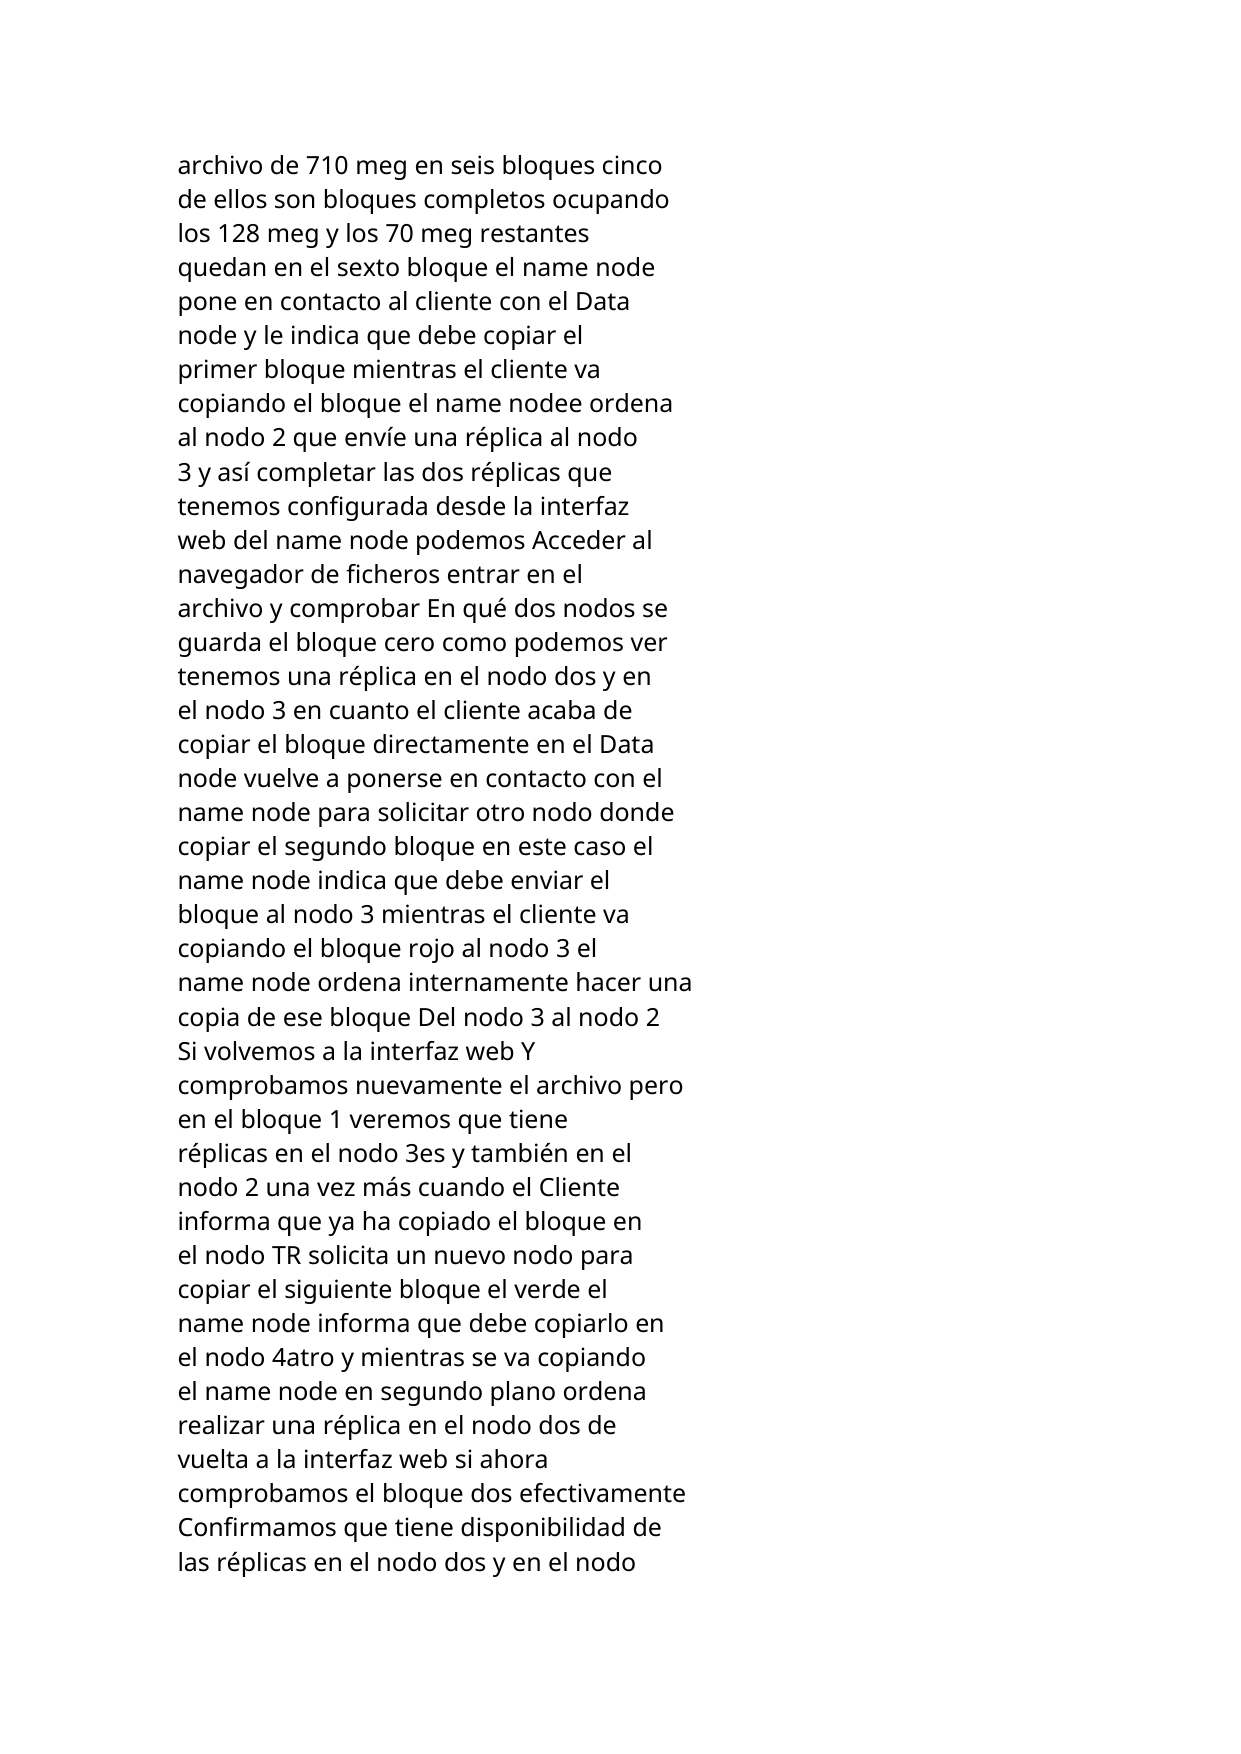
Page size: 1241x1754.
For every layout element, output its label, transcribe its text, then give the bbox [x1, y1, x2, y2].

text copiar el siguiente bloque el verde el [177, 1272, 1063, 1306]
text name node indica que debe enviar el [177, 863, 1063, 897]
text realizar una réplica en el nodo dos de [177, 1408, 1063, 1442]
text el nodo 4atro y mientras se va copiando [177, 1340, 1063, 1374]
text archivo y comprobar En qué dos nodos se [177, 590, 1063, 624]
text copia de ese bloque Del nodo 3 al nodo 2 [177, 999, 1063, 1033]
text bloque al nodo 3 mientras el cliente va [177, 897, 1063, 931]
text réplicas en el nodo 3es y también en el [177, 1135, 1063, 1169]
text copiar el bloque directamente en el Data [177, 727, 1063, 761]
text archivo de 710 meg en seis bloques cinco [177, 148, 1063, 182]
text comprobamos nuevamente el archivo pero [177, 1067, 1063, 1101]
text tenemos configurada desde la interfaz [177, 488, 1063, 522]
text web del name node podemos Acceder al [177, 522, 1063, 556]
text tenemos una réplica en el nodo dos y en [177, 658, 1063, 693]
text quedan en el sexto bloque el name node [177, 250, 1063, 284]
text de ellos son bloques completos ocupando [177, 182, 1063, 216]
text guarda el bloque cero como podemos ver [177, 624, 1063, 658]
text name node ordena internamente hacer una [177, 965, 1063, 999]
text primer bloque mientras el cliente va [177, 352, 1063, 386]
text informa que ya ha copiado el bloque en [177, 1203, 1063, 1238]
text los 128 meg y los 70 meg restantes [177, 216, 1063, 250]
text nodo 2 una vez más cuando el Cliente [177, 1169, 1063, 1203]
text node y le indica que debe copiar el [177, 318, 1063, 352]
text copiar el segundo bloque en este caso el [177, 829, 1063, 863]
text copiando el bloque rojo al nodo 3 el [177, 931, 1063, 965]
text vuelta a la interfaz web si ahora [177, 1442, 1063, 1476]
text pone en contacto al cliente con el Data [177, 284, 1063, 318]
text navegador de ficheros entrar en el [177, 556, 1063, 590]
text comprobamos el bloque dos efectivamente [177, 1476, 1063, 1510]
text Si volvemos a la interfaz web Y [177, 1033, 1063, 1067]
text 3 y así completar las dos réplicas que [177, 454, 1063, 488]
text las réplicas en el nodo dos y en el nodo [177, 1544, 1063, 1578]
text el nodo 3 en cuanto el cliente acaba de [177, 693, 1063, 727]
text node vuelve a ponerse en contacto con el [177, 761, 1063, 795]
text en el bloque 1 veremos que tiene [177, 1101, 1063, 1135]
text copiando el bloque el name nodee ordena [177, 386, 1063, 420]
text el name node en segundo plano ordena [177, 1374, 1063, 1408]
text name node informa que debe copiarlo en [177, 1306, 1063, 1340]
text name node para solicitar otro nodo donde [177, 795, 1063, 829]
text el nodo TR solicita un nuevo nodo para [177, 1238, 1063, 1272]
text al nodo 2 que envíe una réplica al nodo [177, 420, 1063, 454]
text Confirmamos que tiene disponibilidad de [177, 1510, 1063, 1544]
